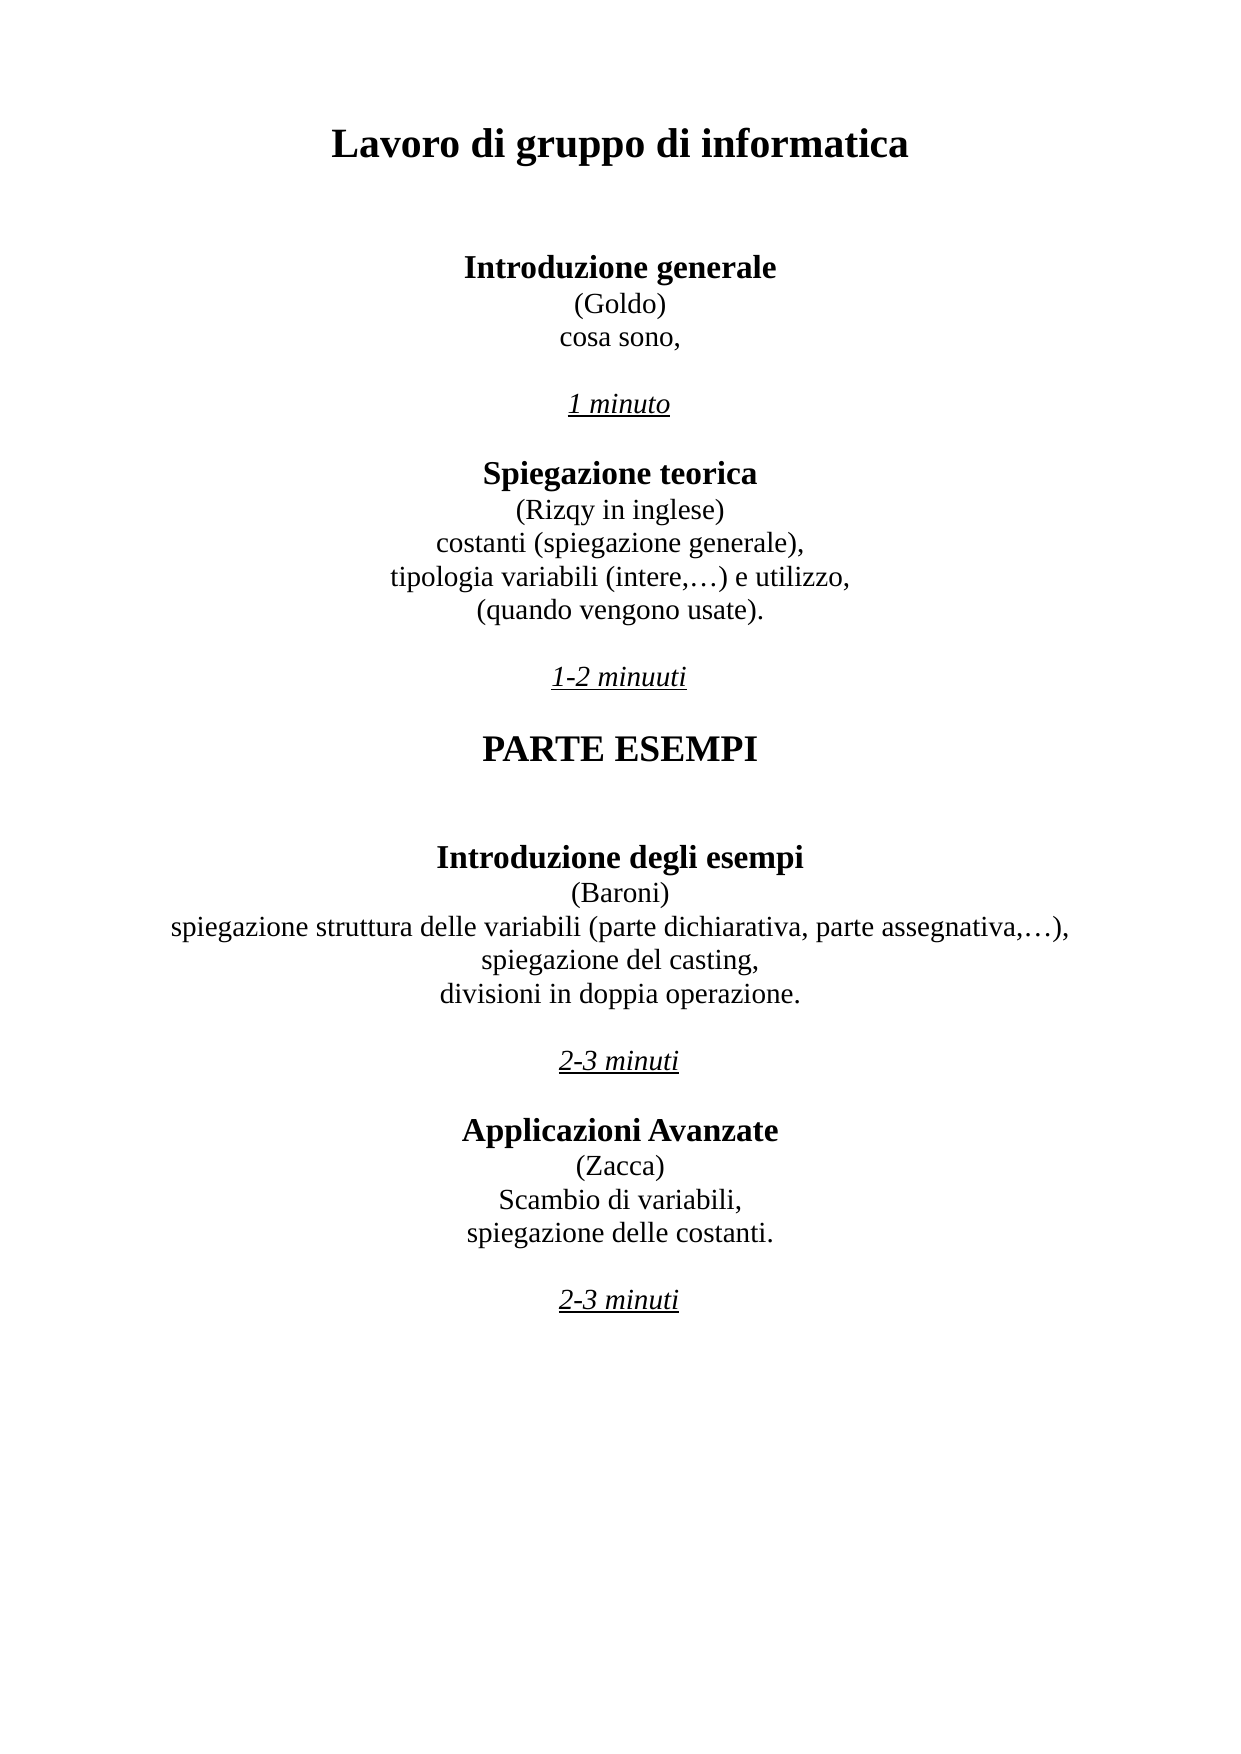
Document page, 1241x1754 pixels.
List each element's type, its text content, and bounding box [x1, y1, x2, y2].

text Lavoro di gruppo di informatica [118, 118, 1122, 166]
text spiegazione struttura delle variabili (parte dichiarativa, parte assegnativa,…), [118, 909, 1122, 942]
text (Goldo) [118, 286, 1122, 319]
text 1 minuto [118, 386, 1122, 420]
text (Rizqy in inglese) [118, 492, 1122, 525]
text (quando vengono usate). [118, 592, 1122, 626]
text costanti (spiegazione generale), [118, 525, 1122, 559]
text PARTE ESEMPI [118, 727, 1122, 770]
text Introduzione degli esempi [118, 837, 1122, 875]
text 2-3 minuti [118, 1282, 1122, 1316]
text divisioni in doppia operazione. [118, 976, 1122, 1009]
text spiegazione del casting, [118, 942, 1122, 976]
text tipologia variabili (intere,…) e utilizzo, [118, 559, 1122, 592]
text (Zacca) [118, 1148, 1122, 1182]
text 2-3 minuti [118, 1043, 1122, 1076]
text cosa sono, [118, 319, 1122, 353]
text (Baroni) [118, 875, 1122, 909]
text 1-2 minuuti [118, 659, 1122, 693]
text Applicazioni Avanzate [118, 1110, 1122, 1148]
text spiegazione delle costanti. [118, 1215, 1122, 1249]
text Scambio di variabili, [118, 1182, 1122, 1215]
text Spiegazione teorica [118, 453, 1122, 492]
text Introduzione generale [118, 247, 1122, 286]
